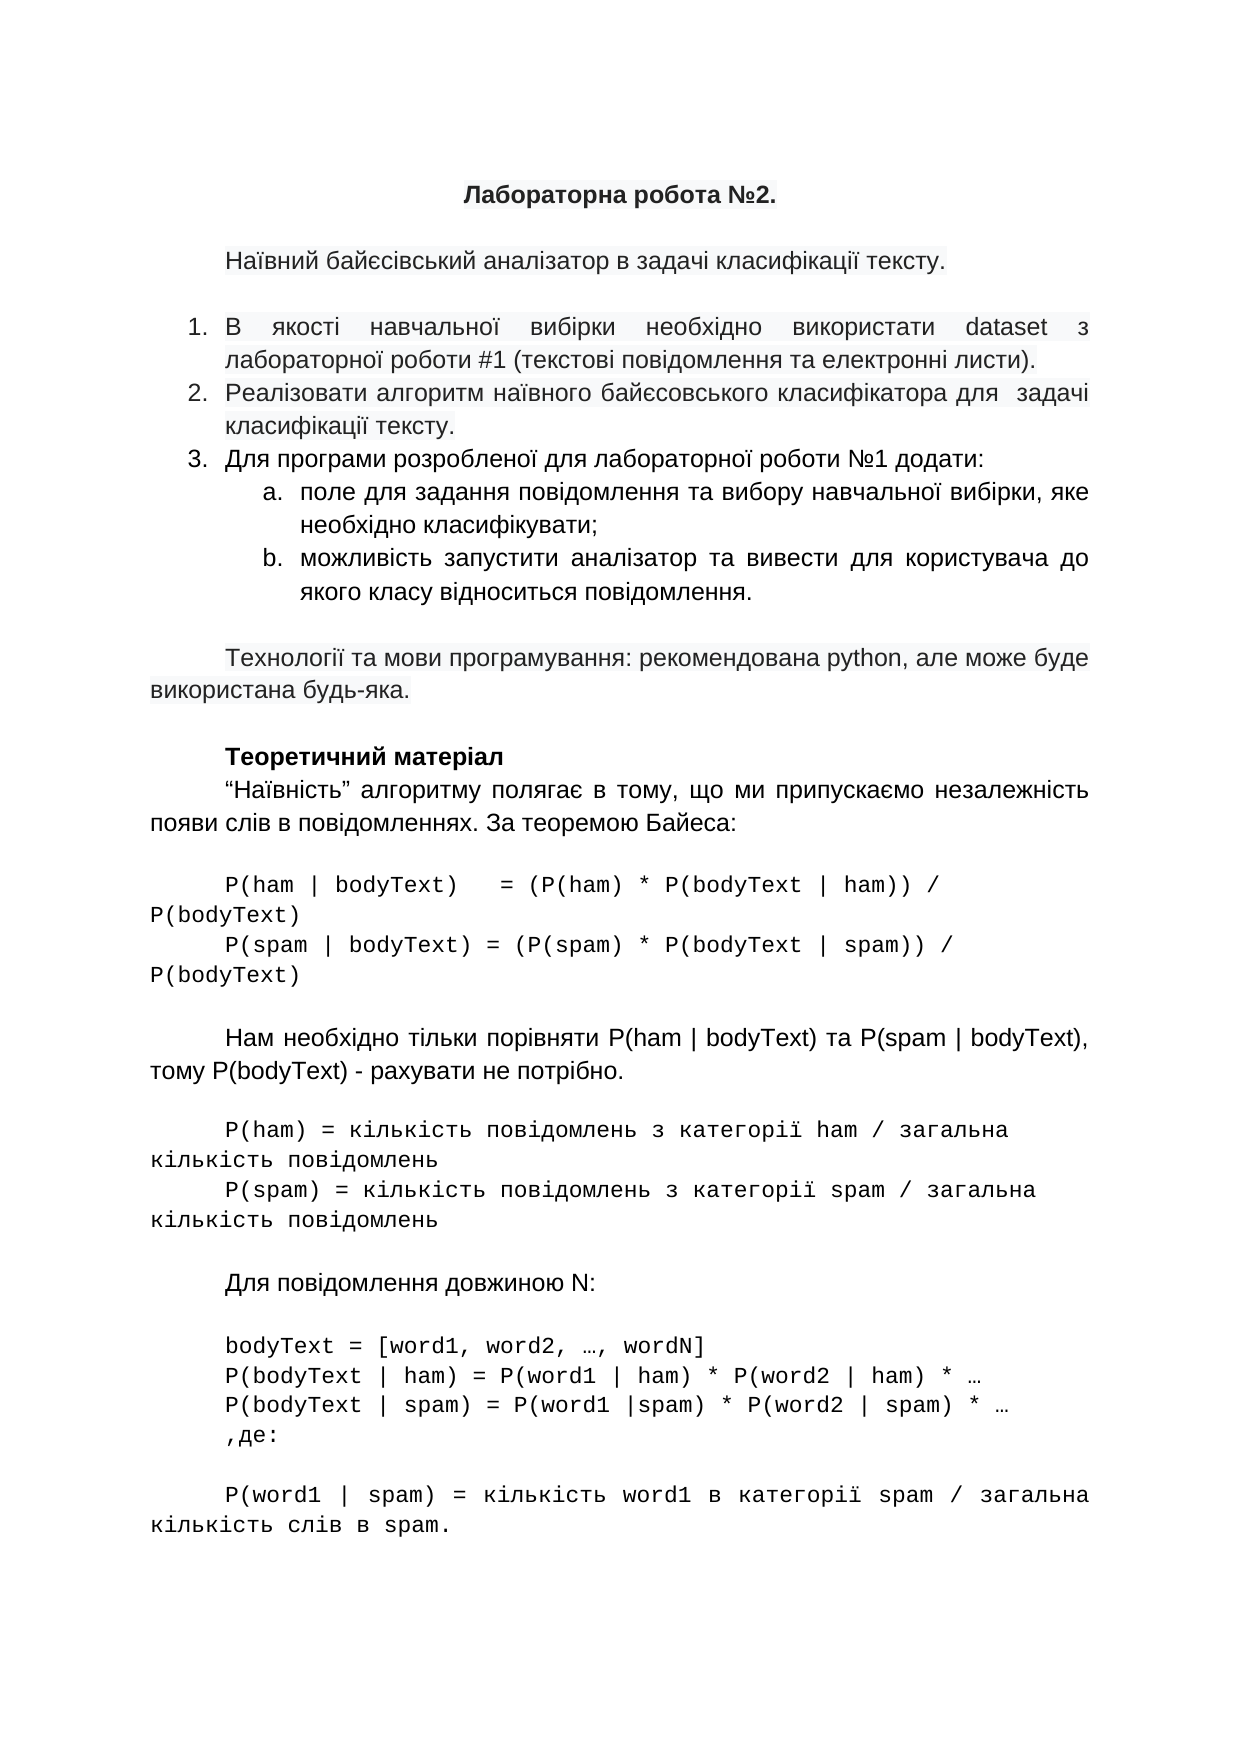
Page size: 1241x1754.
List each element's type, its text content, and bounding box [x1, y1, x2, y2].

text P(bodyText | ham) = P(word1 | ham) * P(word2 | ham) * … [225, 1364, 1090, 1390]
text P(bodyText | spam) = P(word1 |spam) * P(word2 | spam) * … [225, 1394, 1090, 1420]
list Реалізовати алгоритм наївного байєсовського класифікатора для задачі класифікації тексту. [187, 378, 1090, 440]
text P(word1 | spam) = кількість word1 в категорії spam / загальна кількість слів в spam. [150, 1483, 1090, 1539]
text P(ham | bodyText) = (P(ham) * P(bodyText | ham)) / P(bodyText) [150, 874, 1090, 929]
text ,де: [225, 1424, 1090, 1449]
text Технології та мови програмування: рекомендована python, але може буде використана будь-яка. [150, 642, 1090, 704]
list Для програми розробленої для лабораторної роботи №1 додати: [187, 444, 1090, 473]
list можливість запустити аналізатор та вивести для користувача до якого класу відноситься повідомлення. [262, 543, 1090, 605]
text P(spam) = кількість повідомлень з категорії spam / загальна кількість повідомлень [150, 1178, 1090, 1234]
text Наївний байєсівський аналізатор в задачі класифікації тексту. [150, 246, 1090, 275]
text Для повідомлення довжиною N: [150, 1268, 1090, 1297]
list В якості навчальної вибірки необхідно використати dataset з лабораторної роботи #1 (текстові повідомлення та електронні листи). [187, 312, 1090, 374]
text Лабораторна робота №2. [150, 180, 1090, 209]
text bodyText = [word1, word2, …, wordN] [225, 1334, 1090, 1360]
text “Наївність” алгоритму полягає в тому, що ми припускаємо незалежність появи слів в повідомленнях. За теоремою Байеса: [150, 774, 1090, 836]
text Нам необхідно тільки порівняти P(ham | bodyText) та P(spam | bodyText), тому P(bodyText) - рахувати не потрібно. [150, 1023, 1090, 1084]
text P(ham) = кількість повідомлень з категорії ham / загальна кількість повідомлень [150, 1119, 1090, 1174]
text Теоретичний матеріал [150, 742, 1090, 770]
list поле для задання повідомлення та вибору навчальної вибірки, яке необхідно класифікувати; [262, 477, 1090, 539]
text P(spam | bodyText) = (P(spam) * P(bodyText | spam)) / P(bodyText) [150, 933, 1090, 989]
